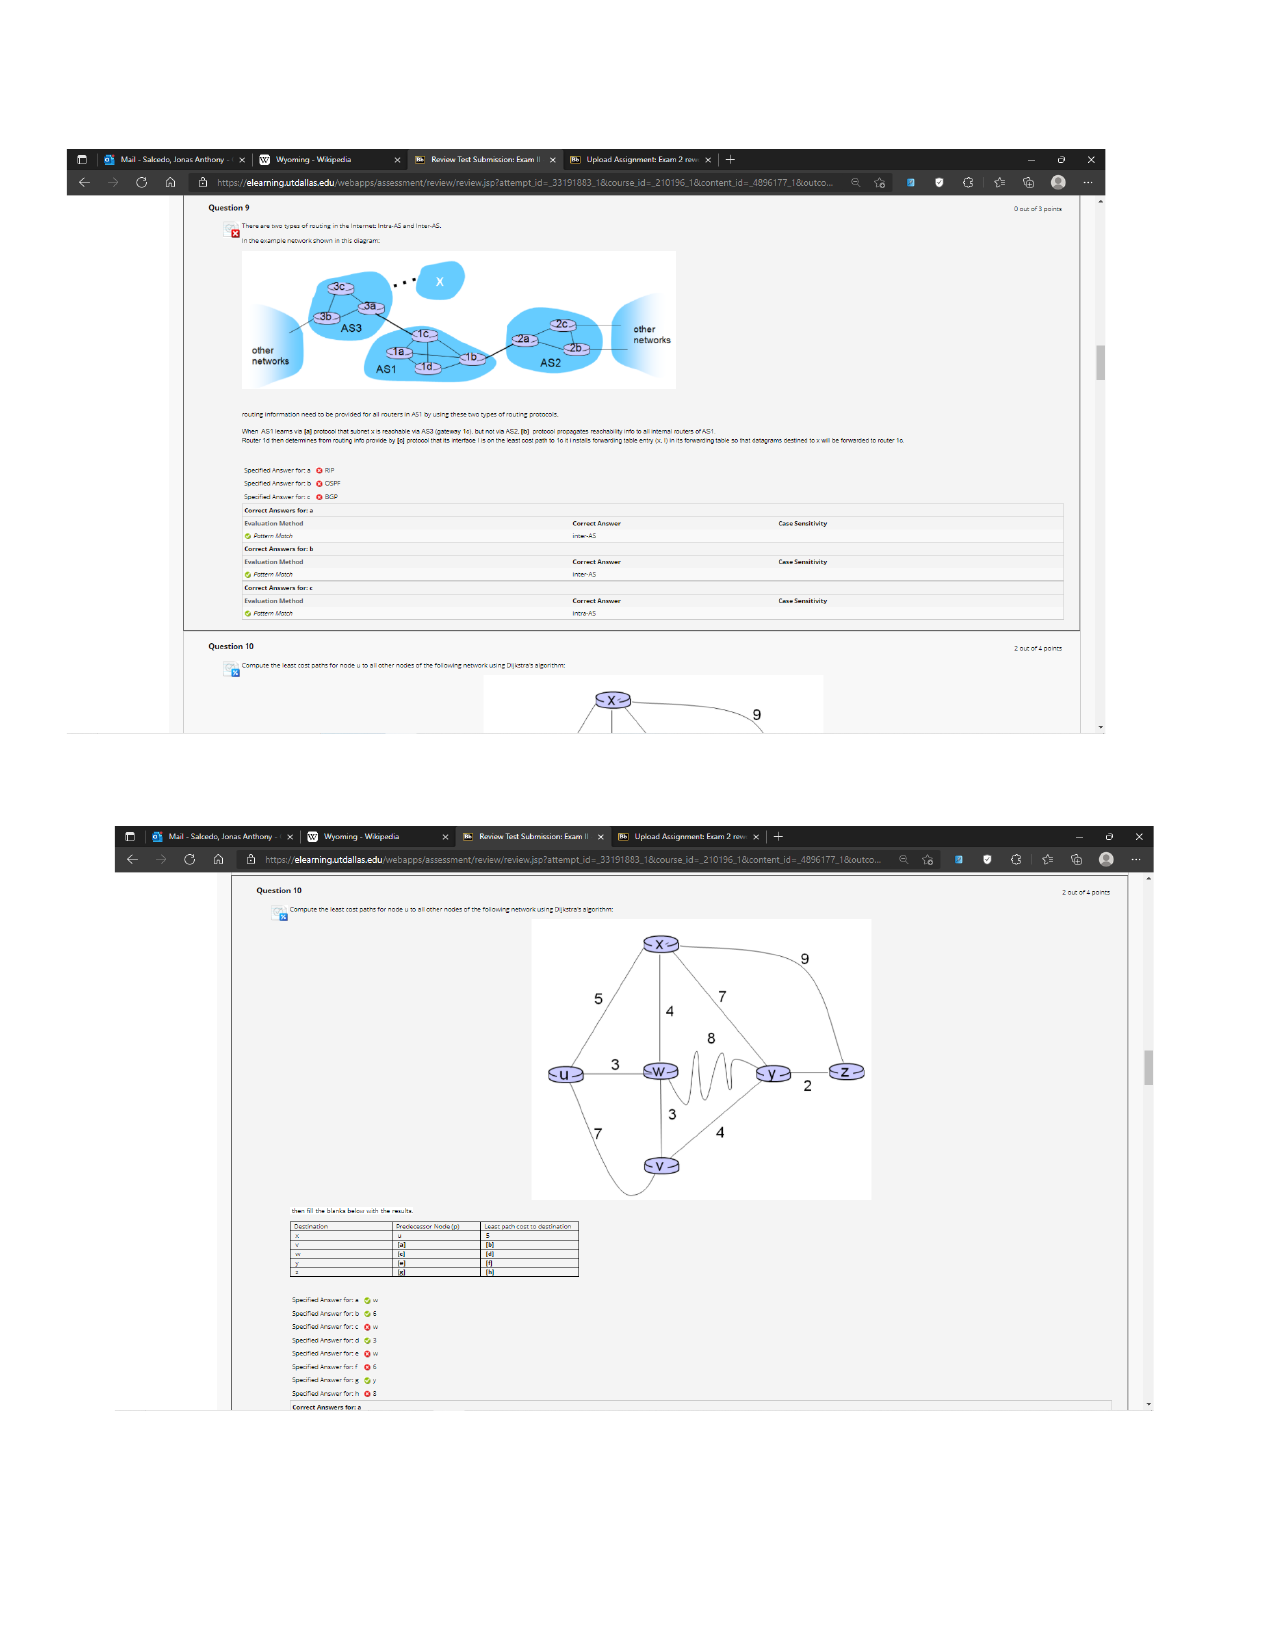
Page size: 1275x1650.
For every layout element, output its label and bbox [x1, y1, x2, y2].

picture [66, 149, 1106, 734]
picture [114, 826, 1154, 1411]
